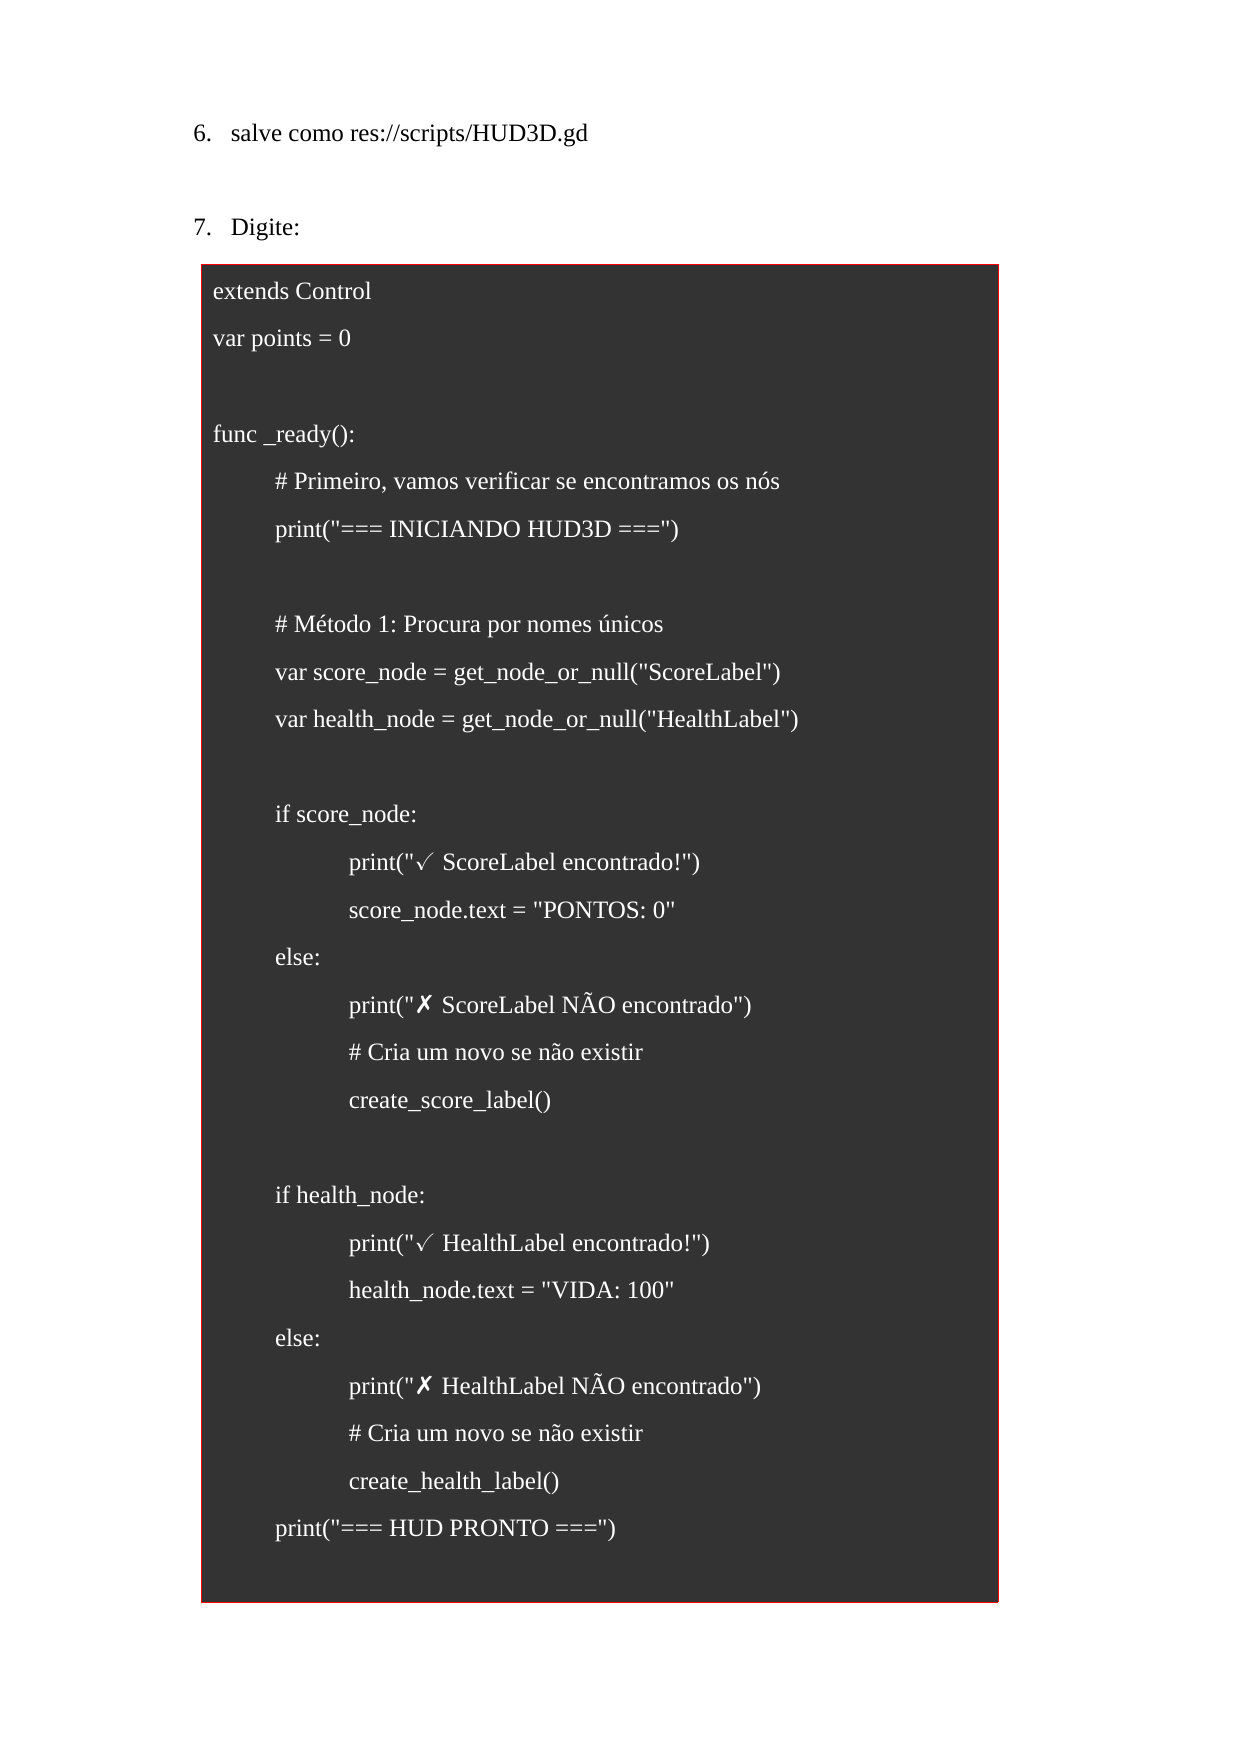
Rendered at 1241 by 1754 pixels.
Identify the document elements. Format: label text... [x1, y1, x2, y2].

text # Cria um novo se não existir [202, 1406, 998, 1447]
text print("✗ ScoreLabel NÃO encontrado") [202, 978, 998, 1019]
text else: [202, 930, 998, 971]
list salve como res://scripts/HUD3D.gd [193, 118, 1122, 147]
text extends Control [202, 265, 998, 304]
text else: [202, 1311, 998, 1352]
text print("✓ ScoreLabel encontrado!") [202, 835, 998, 876]
text # Cria um novo se não existir [202, 1026, 998, 1066]
text create_health_label() [202, 1454, 998, 1495]
text print("=== HUD PRONTO ===") [202, 1502, 998, 1542]
list Digite: [193, 212, 1122, 241]
text health_node.text = "VIDA: 100" [202, 1264, 998, 1304]
text var points = 0 [202, 312, 998, 352]
text if score_node: [202, 788, 998, 828]
text print("=== INICIANDO HUD3D ===") [202, 502, 998, 543]
text # Método 1: Procura por nomes únicos [202, 597, 998, 638]
text print("✗ HealthLabel NÃO encontrado") [202, 1359, 998, 1399]
text print("✓ HealthLabel encontrado!") [202, 1216, 998, 1257]
text func _ready(): [202, 407, 998, 447]
text var health_node = get_node_or_null("HealthLabel") [202, 692, 998, 733]
text var score_node = get_node_or_null("ScoreLabel") [202, 645, 998, 685]
text create_score_label() [202, 1073, 998, 1114]
text score_node.text = "PONTOS: 0" [202, 883, 998, 923]
text # Primeiro, vamos verificar se encontramos os nós [202, 454, 998, 495]
text if health_node: [202, 1168, 998, 1209]
